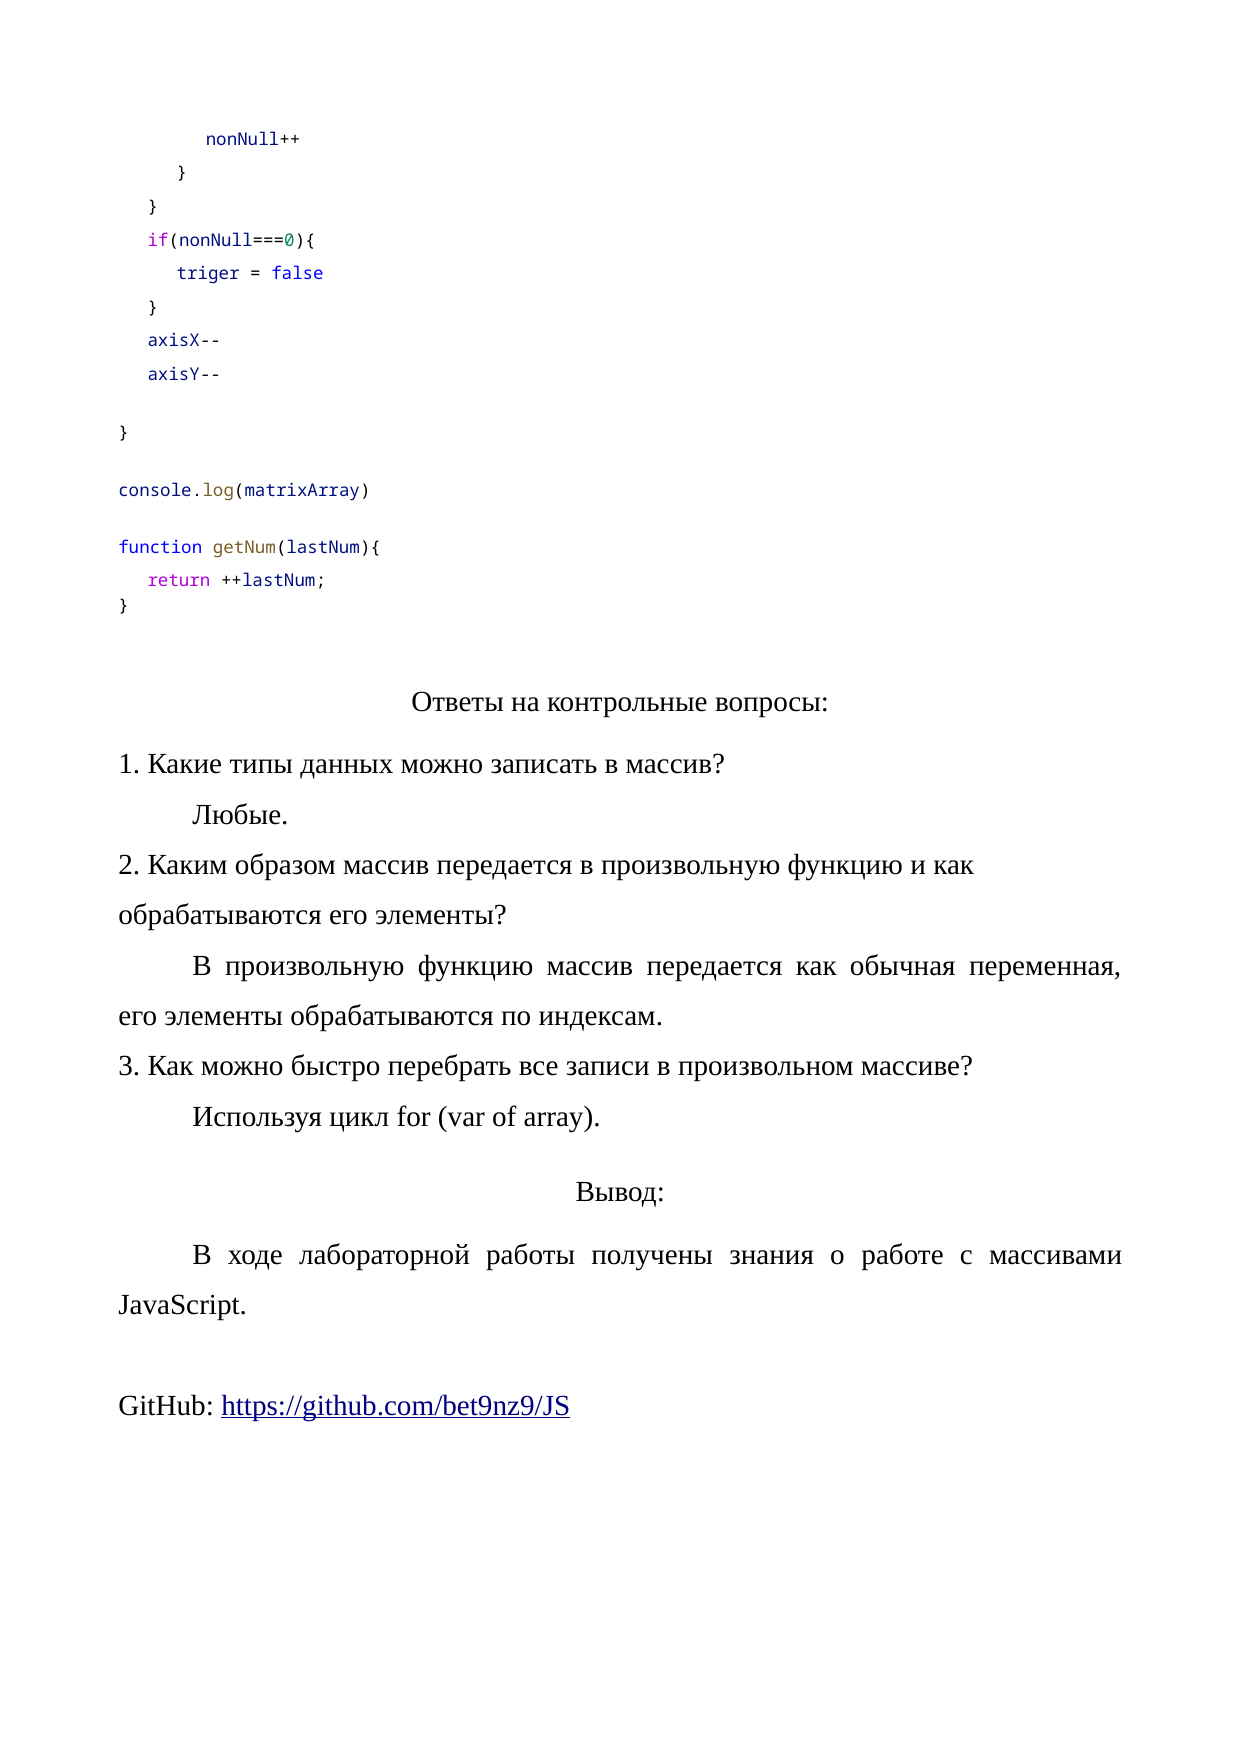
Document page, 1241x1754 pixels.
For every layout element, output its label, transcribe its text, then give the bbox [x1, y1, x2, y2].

text console.log(matrixArray) [118, 477, 1122, 501]
text обрабатываются его элементы? [118, 897, 1122, 931]
text if(nonNull===0){ [118, 219, 1122, 252]
text 1. Какие типы данных можно записать в массив? [118, 746, 1122, 780]
text function getNum(lastNum){ [118, 535, 1122, 559]
text Используя цикл for (var of array). [118, 1099, 1122, 1132]
text return ++lastNum; [118, 559, 1122, 592]
text } [118, 592, 1122, 616]
text } [118, 286, 1122, 319]
text triger = false [118, 252, 1122, 286]
text GitHub: https://github.com/bet9nz9/JS [118, 1388, 1122, 1421]
text Любые. [118, 797, 1122, 830]
text axisY-- [118, 353, 1122, 386]
text axisX-- [118, 319, 1122, 353]
text В ходе лабораторной работы получены знания о работе с массивами JavaScript. [118, 1237, 1122, 1321]
text nonNull++ [118, 118, 1122, 152]
text } [118, 185, 1122, 219]
subtitle Вывод: [118, 1174, 1122, 1207]
text } [118, 420, 1122, 444]
text В произвольную функцию массив передается как обычная переменная, его элементы обрабатываются по индексам. [118, 948, 1122, 1032]
text 3. Как можно быстро перебрать все записи в произвольном массиве? [118, 1048, 1122, 1082]
subtitle Ответы на контрольные вопросы: [118, 684, 1122, 717]
text } [118, 152, 1122, 185]
text 2. Каким образом массив передается в произвольную функцию и как [118, 847, 1122, 881]
